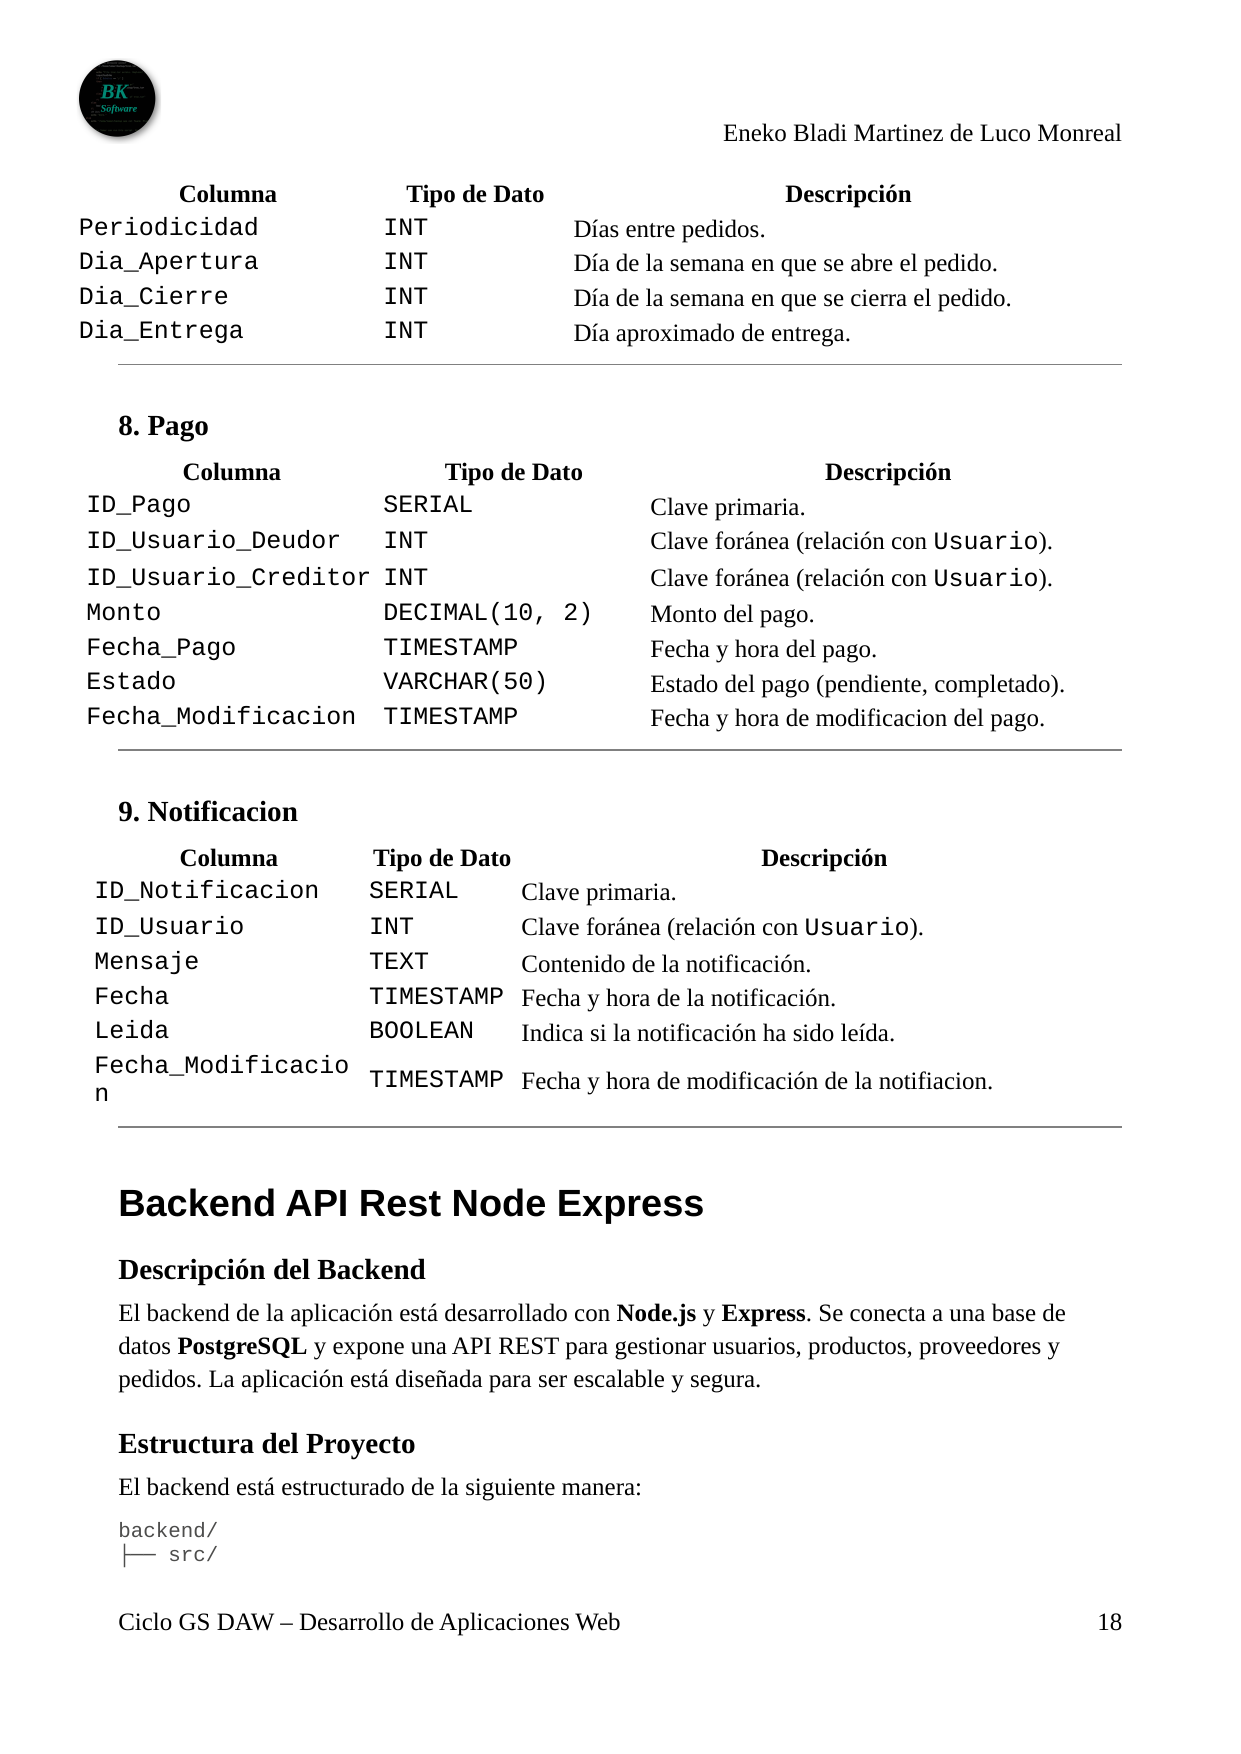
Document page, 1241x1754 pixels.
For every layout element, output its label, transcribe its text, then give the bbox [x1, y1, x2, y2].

table_cell INT [380, 211, 570, 246]
table_cell Dia_Entrega [76, 315, 380, 349]
table_header Columna [76, 176, 380, 211]
table_cell Fecha y hora del pago. [647, 631, 1129, 666]
table_cell Clave foránea (relación con Usuario). [518, 909, 1130, 946]
table_cell INT [380, 280, 570, 315]
table_cell Fecha y hora de modificacion del pago. [647, 700, 1129, 735]
table_header Tipo de Dato [380, 454, 647, 489]
table_header Columna [83, 454, 380, 489]
table_cell TIMESTAMP [380, 700, 647, 735]
table_cell ID_Usuario_Deudor [83, 523, 380, 560]
table_cell TIMESTAMP [366, 980, 518, 1015]
table_cell TIMESTAMP [380, 631, 647, 666]
table_cell INT [380, 523, 647, 560]
table_header Tipo de Dato [380, 176, 570, 211]
table_cell Mensaje [91, 946, 366, 980]
table_cell Clave primaria. [647, 489, 1129, 523]
subtitle Estructura del Proyecto [118, 1426, 1122, 1460]
table_cell Fecha_Modificacion [83, 700, 380, 735]
table_header Descripción [518, 840, 1130, 874]
text ├── src/ [118, 1543, 1122, 1567]
table_cell SERIAL [366, 875, 518, 909]
table_cell Fecha [91, 980, 366, 1015]
text El backend está estructurado de la siguiente manera: [118, 1472, 1122, 1501]
table_cell Día de la semana en que se cierra el pedido. [570, 280, 1126, 315]
table_cell Fecha_Pago [83, 631, 380, 666]
table_cell Estado del pago (pendiente, completado). [647, 666, 1129, 700]
table_cell Indica si la notificación ha sido leída. [518, 1015, 1130, 1049]
table_cell Leida [91, 1015, 366, 1049]
table_cell VARCHAR(50) [380, 666, 647, 700]
table_cell INT [380, 246, 570, 280]
table_header Descripción [570, 176, 1126, 211]
table_cell BOOLEAN [366, 1015, 518, 1049]
table_cell Monto del pago. [647, 597, 1129, 631]
table_cell Clave primaria. [518, 875, 1130, 909]
table_cell Día aproximado de entrega. [570, 315, 1126, 349]
table_cell DECIMAL(10, 2) [380, 597, 647, 631]
table_cell Contenido de la notificación. [518, 946, 1130, 980]
table_cell Clave foránea (relación con Usuario). [647, 523, 1129, 560]
subtitle Backend API Rest Node Express [118, 1181, 1122, 1225]
table_cell TEXT [366, 946, 518, 980]
table_cell ID_Pago [83, 489, 380, 523]
table_cell INT [366, 909, 518, 946]
table_header Tipo de Dato [366, 840, 518, 874]
table_cell Fecha y hora de la notificación. [518, 980, 1130, 1015]
table_cell Fecha_Modificacion [91, 1050, 366, 1112]
table_cell Estado [83, 666, 380, 700]
text El backend de la aplicación está desarrollado con Node.js y Express. Se conecta a una base de datos PostgreSQL y expone una API REST para gestionar usuarios, productos, proveedores y pedidos. La aplicación está diseñada para ser escalable y segura. [118, 1298, 1122, 1393]
subtitle Descripción del Backend [118, 1252, 1122, 1286]
table_cell ID_Usuario [91, 909, 366, 946]
picture [76, 58, 162, 144]
table_cell Días entre pedidos. [570, 211, 1126, 246]
table_cell Fecha y hora de modificación de la notifiacion. [518, 1050, 1130, 1112]
table_header Columna [91, 840, 366, 874]
table_cell Periodicidad [76, 211, 380, 246]
table_cell ID_Usuario_Creditor [83, 560, 380, 597]
table_cell Dia_Cierre [76, 280, 380, 315]
table_cell Dia_Apertura [76, 246, 380, 280]
table_header Descripción [647, 454, 1129, 489]
table_cell INT [380, 315, 570, 349]
table_cell Monto [83, 597, 380, 631]
table_cell TIMESTAMP [366, 1050, 518, 1112]
table_cell INT [380, 560, 647, 597]
text backend/ [118, 1520, 1122, 1543]
subtitle 8. Pago [118, 408, 1122, 442]
table_cell SERIAL [380, 489, 647, 523]
table_cell Día de la semana en que se abre el pedido. [570, 246, 1126, 280]
table_cell Clave foránea (relación con Usuario). [647, 560, 1129, 597]
table_cell ID_Notificacion [91, 875, 366, 909]
subtitle 9. Notificacion [118, 794, 1122, 827]
